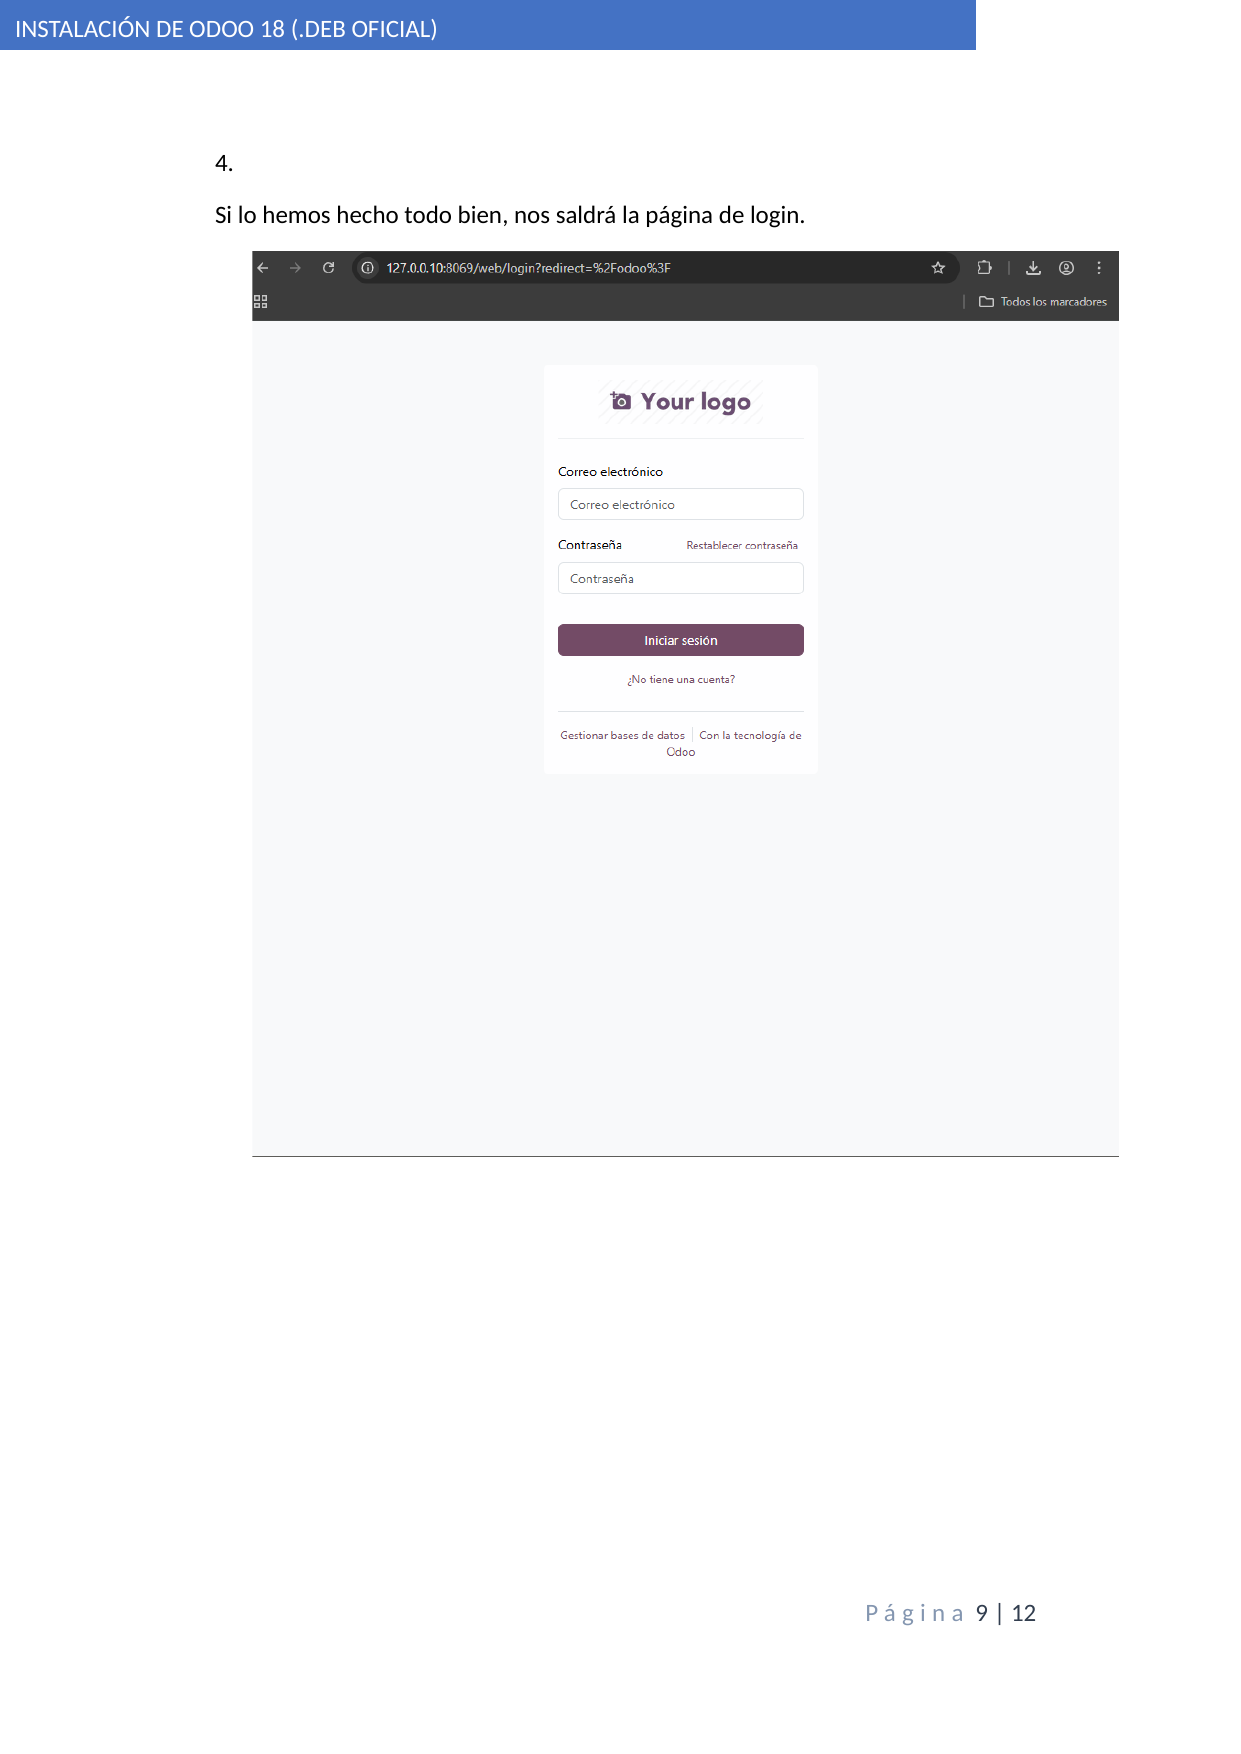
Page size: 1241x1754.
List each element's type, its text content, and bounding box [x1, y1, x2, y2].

text Si lo hemos hecho todo bien, nos saldrá la página de login. [215, 199, 1063, 230]
